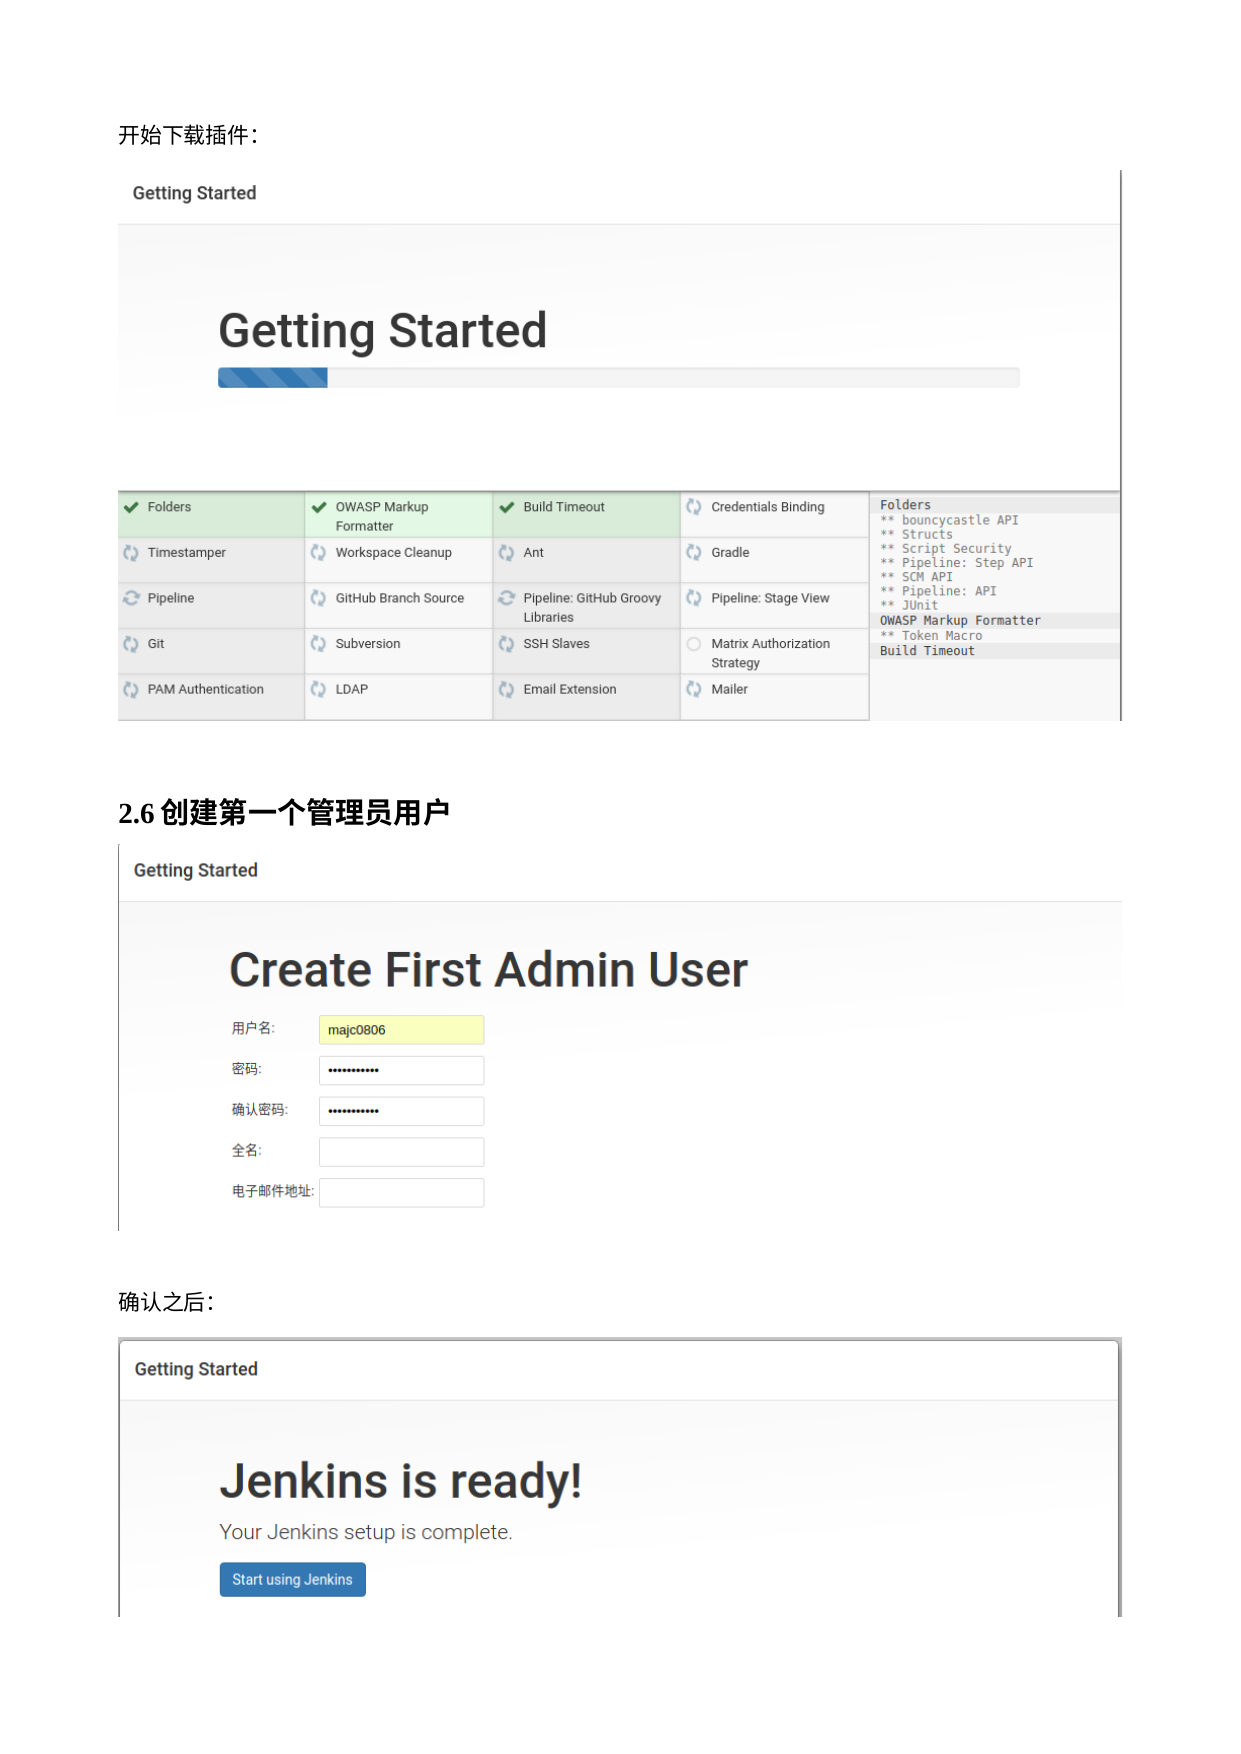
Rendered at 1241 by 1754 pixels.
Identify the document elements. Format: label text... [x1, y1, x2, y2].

picture [118, 1337, 1123, 1617]
picture [118, 844, 1123, 1231]
text 开始下载插件： [118, 118, 1122, 150]
subtitle 2.6创建第一个管理员用户 [118, 790, 1122, 832]
text 确认之后： [118, 1285, 1122, 1317]
picture [118, 170, 1123, 721]
